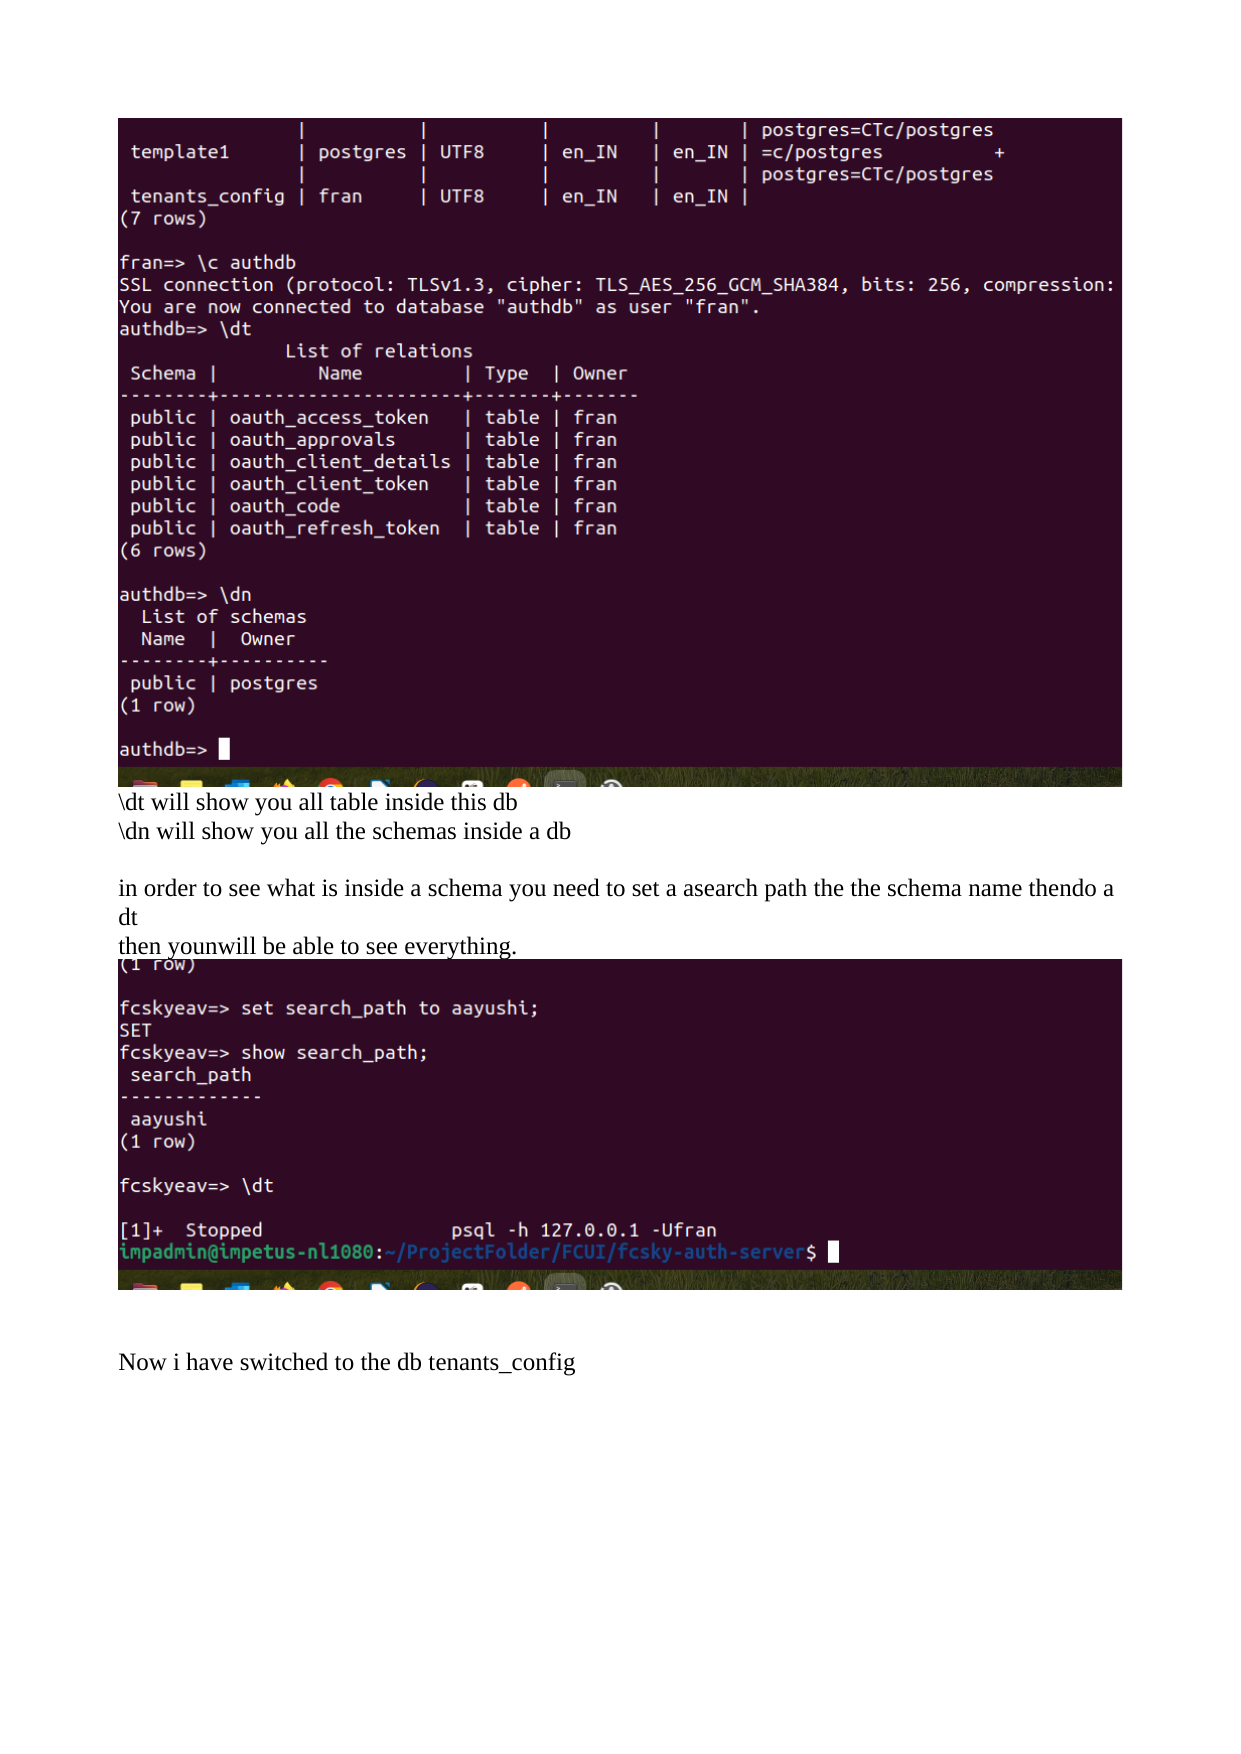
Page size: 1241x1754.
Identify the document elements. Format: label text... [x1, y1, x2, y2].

picture [118, 959, 1123, 1290]
text in order to see what is inside a schema you need to set a asearch path the the schema name thendo a dt [118, 873, 1122, 931]
text \dt will show you all table inside this db [118, 787, 1122, 816]
text \dn will show you all the schemas inside a db [118, 816, 1122, 844]
picture [118, 118, 1123, 787]
text Now i have switched to the db tenants_config [118, 1347, 1122, 1376]
text then younwill be able to see everything. [118, 931, 1122, 959]
